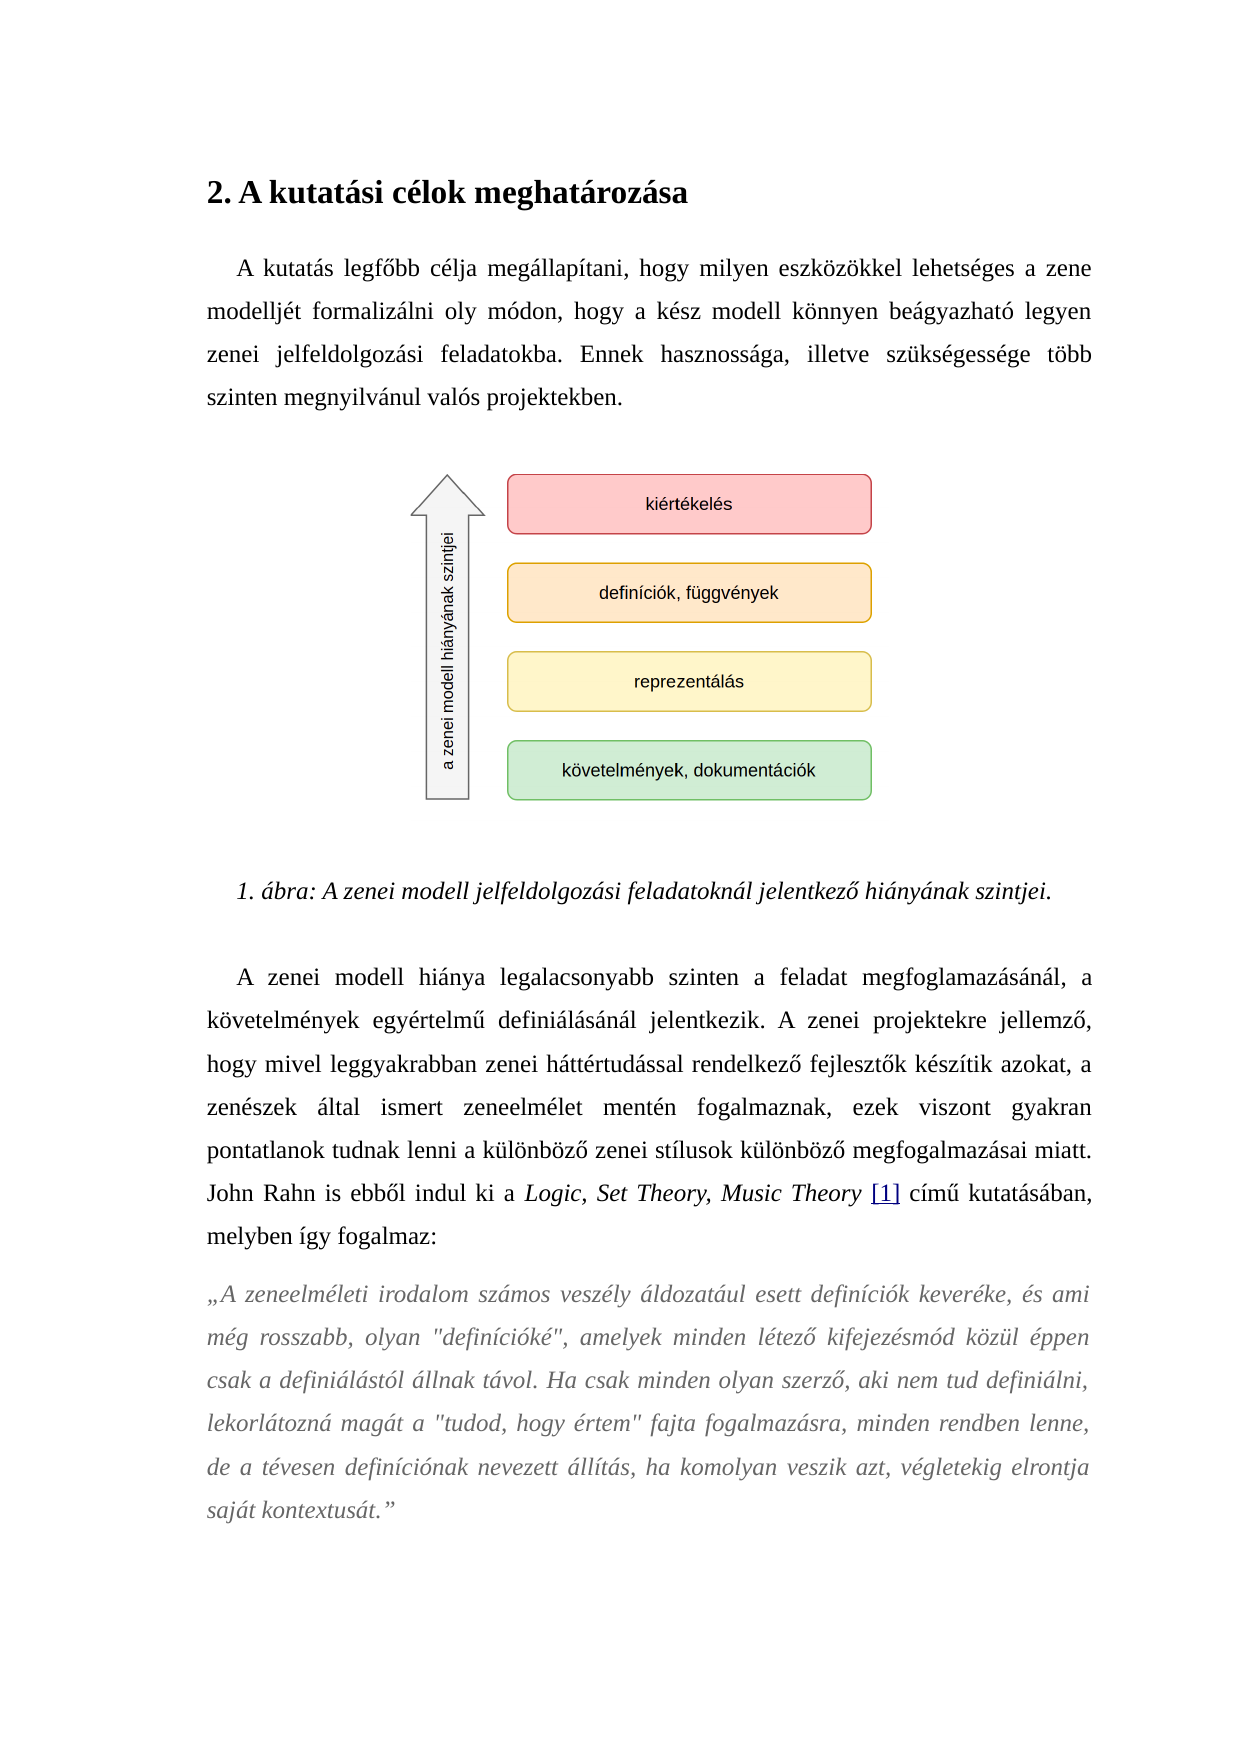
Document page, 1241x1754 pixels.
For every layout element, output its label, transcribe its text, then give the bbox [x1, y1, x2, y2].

text „A zeneelméleti irodalom számos veszély áldozatául esett definíciók keveréke, és ami még rosszabb, olyan "definícióké", amelyek minden létező kifejezésmód közül éppen csak a definiálástól állnak távol. Ha csak minden olyan szerző, aki nem tud definiálni, lekorlátozná magát a "tudod, hogy értem" fajta fogalmazásra, minden rendben lenne, de a tévesen definíciónak nevezett állítás, ha komolyan veszik azt, végletekig elrontja saját kontextusát.” [207, 1279, 1093, 1523]
picture [410, 474, 889, 821]
text A kutatás legfőbb célja megállapítani, hogy milyen eszközökkel lehetséges a zene modelljét formalizálni oly módon, hogy a kész modell könnyen beágyazható legyen zenei jelfeldolgozási feladatokba. Ennek hasznossága, illetve szükségessége több szinten megnyilvánul valós projektekben. [207, 253, 1093, 411]
subtitle 2. A kutatási célok meghatározása [207, 172, 1093, 211]
text A zenei modell hiánya legalacsonyabb szinten a feladat megfoglamazásánál, a követelmények egyértelmű definiálásánál jelentkezik. A zenei projektekre jellemző, hogy mivel leggyakrabban zenei háttértudással rendelkező fejlesztők készítik azokat, a zenészek által ismert zeneelmélet mentén fogalmaznak, ezek viszont gyakran pontatlanok tudnak lenni a különböző zenei stílusok különböző megfogalmazásai miatt. John Rahn is ebből indul ki a Logic, Set Theory, Music Theory [1] című kutatásában, melyben így fogalmaz: [207, 962, 1093, 1250]
text 1. ábra: A zenei modell jelfeldolgozási feladatoknál jelentkező hiányának szintjei. [207, 876, 1093, 905]
table_header [207, 468, 1093, 876]
